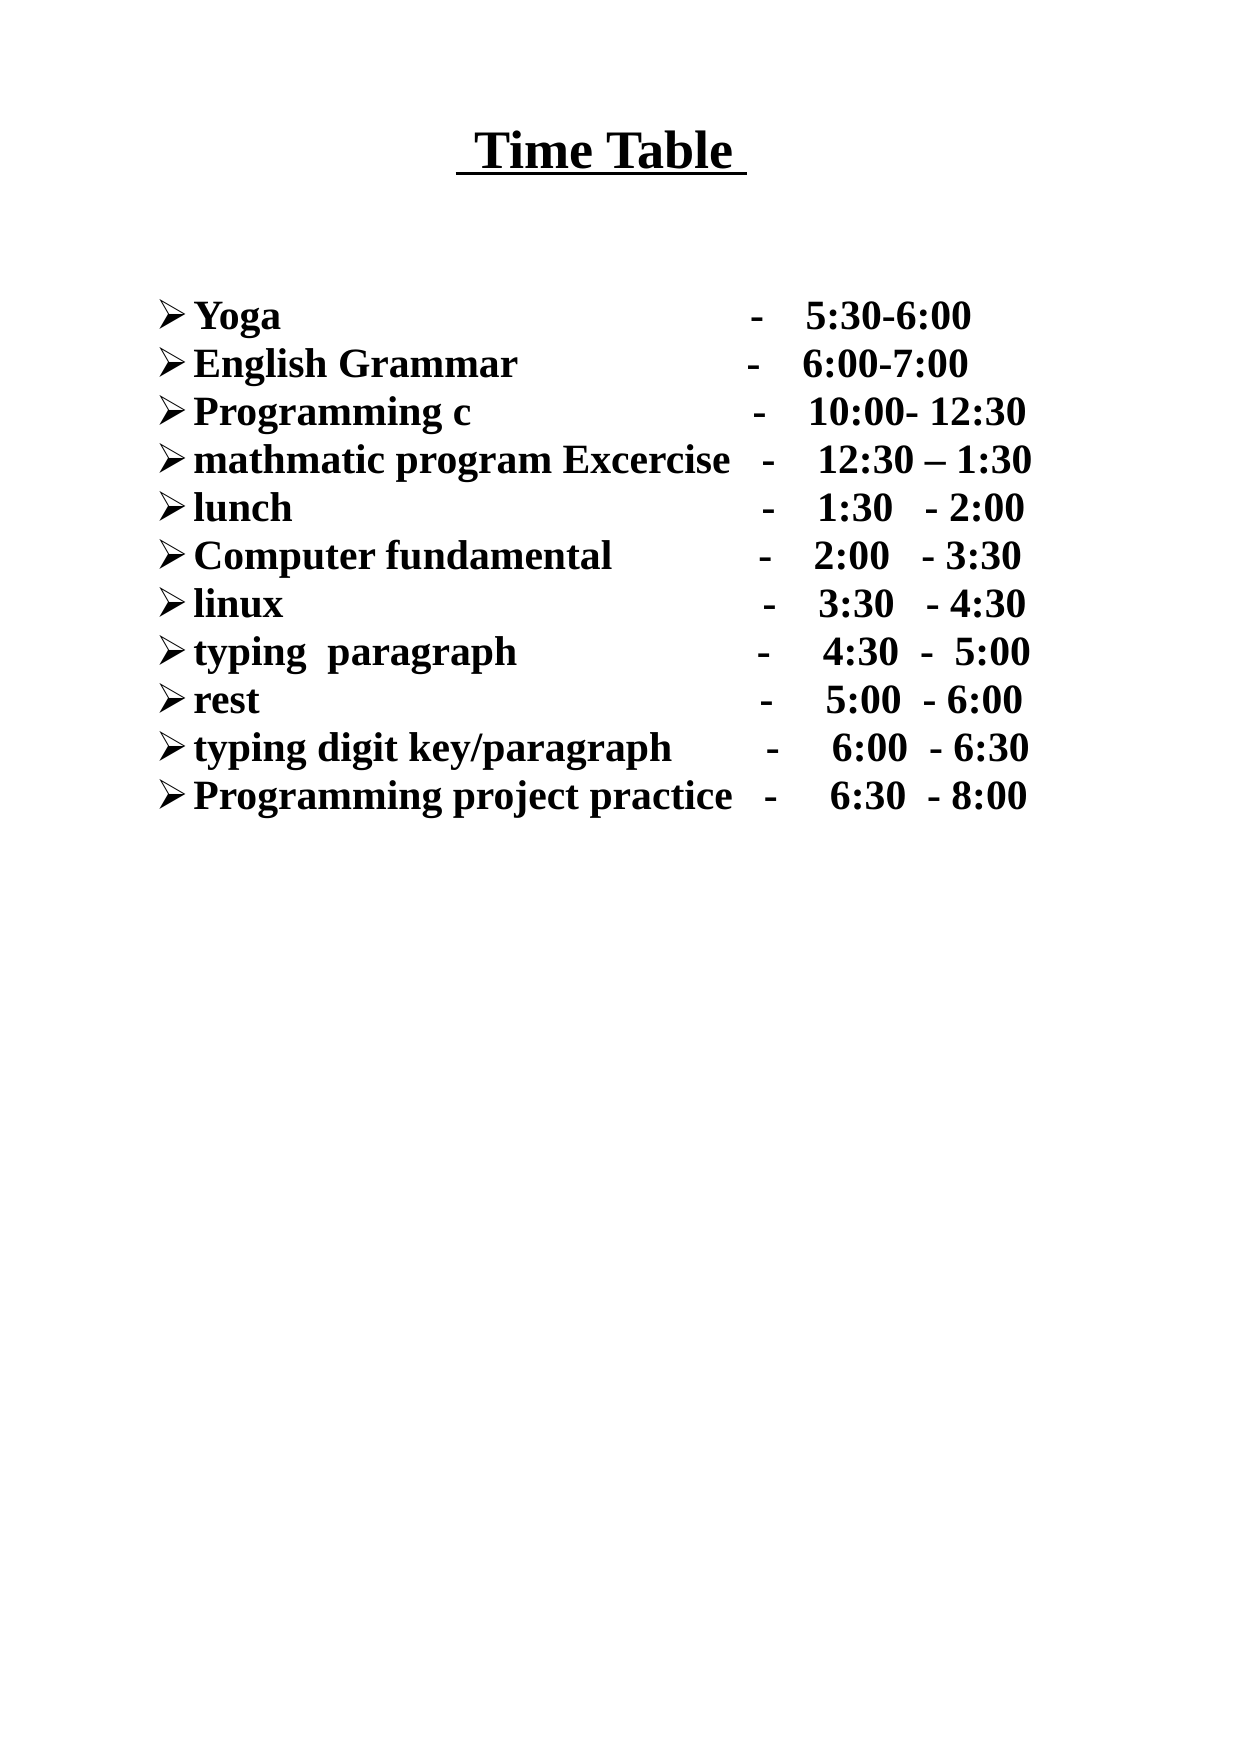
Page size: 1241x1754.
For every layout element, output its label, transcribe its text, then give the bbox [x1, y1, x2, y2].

list rest - 5:00 - 6:00 [156, 675, 1122, 723]
list Programming c - 10:00- 12:30 [156, 387, 1122, 435]
list Computer fundamental - 2:00 - 3:30 [156, 531, 1122, 579]
list typing paragraph - 4:30 - 5:00 [156, 627, 1122, 675]
list linux - 3:30 - 4:30 [156, 579, 1122, 627]
list Time Table [156, 118, 1122, 180]
list lunch - 1:30 - 2:00 [156, 483, 1122, 531]
list mathmatic program Excercise - 12:30 – 1:30 [156, 435, 1122, 483]
list typing digit key/paragraph - 6:00 - 6:30 [156, 723, 1122, 771]
list Programming project practice - 6:30 - 8:00 [156, 771, 1122, 819]
list Yoga - 5:30-6:00 [156, 291, 1122, 339]
list English Grammar - 6:00-7:00 [156, 339, 1122, 387]
